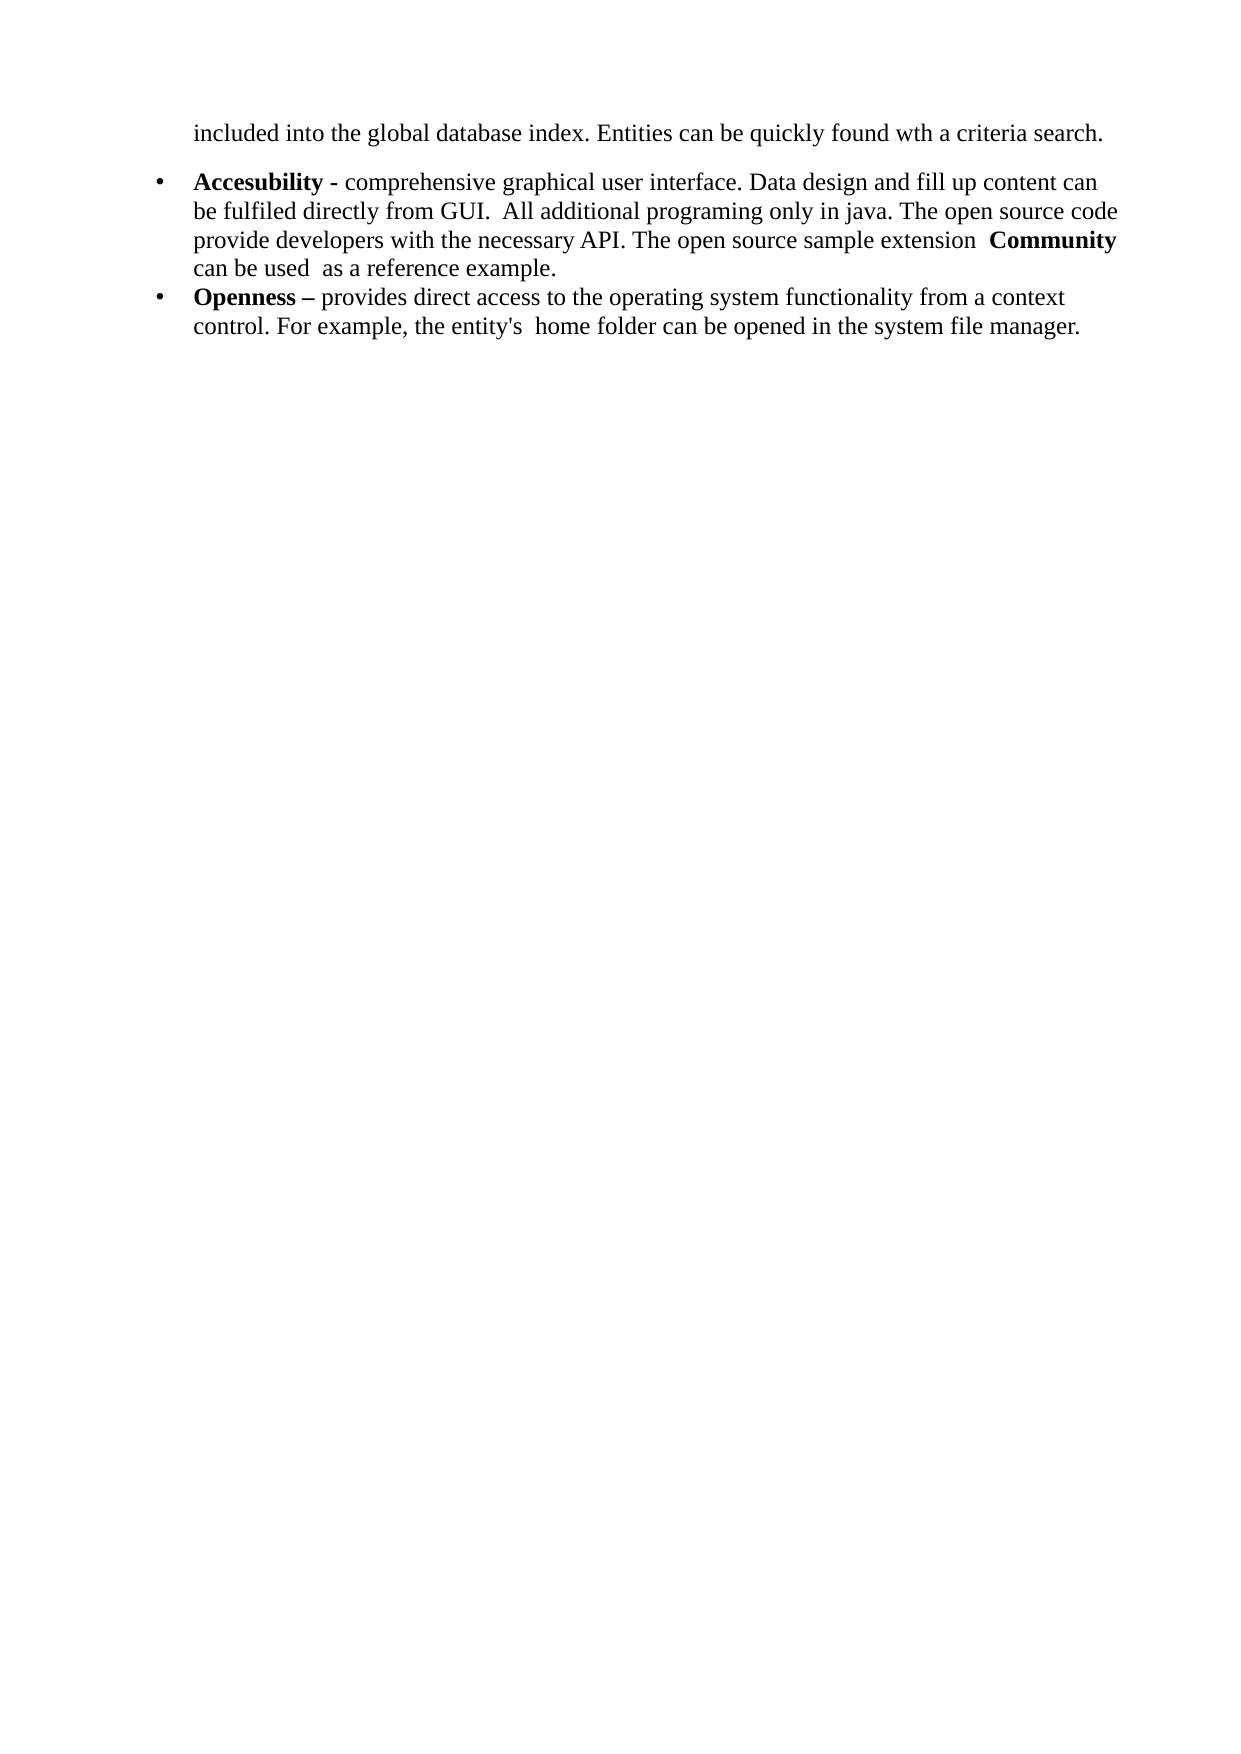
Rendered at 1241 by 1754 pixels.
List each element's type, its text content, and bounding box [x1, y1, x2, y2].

list Openness – provides direct access to the operating system functionality from a context control. For example, the entity's home folder can be opened in the system file manager. [156, 282, 1122, 340]
list included into the global database index. Entities can be quickly found wth a criteria search. [156, 118, 1122, 147]
list Accesubility - comprehensive graphical user interface. Data design and fill up content can be fulfiled directly from GUI. All additional programing only in java. The open source code provide developers with the necessary API. The open source sample extension Community can be used as a reference example. [156, 167, 1122, 282]
